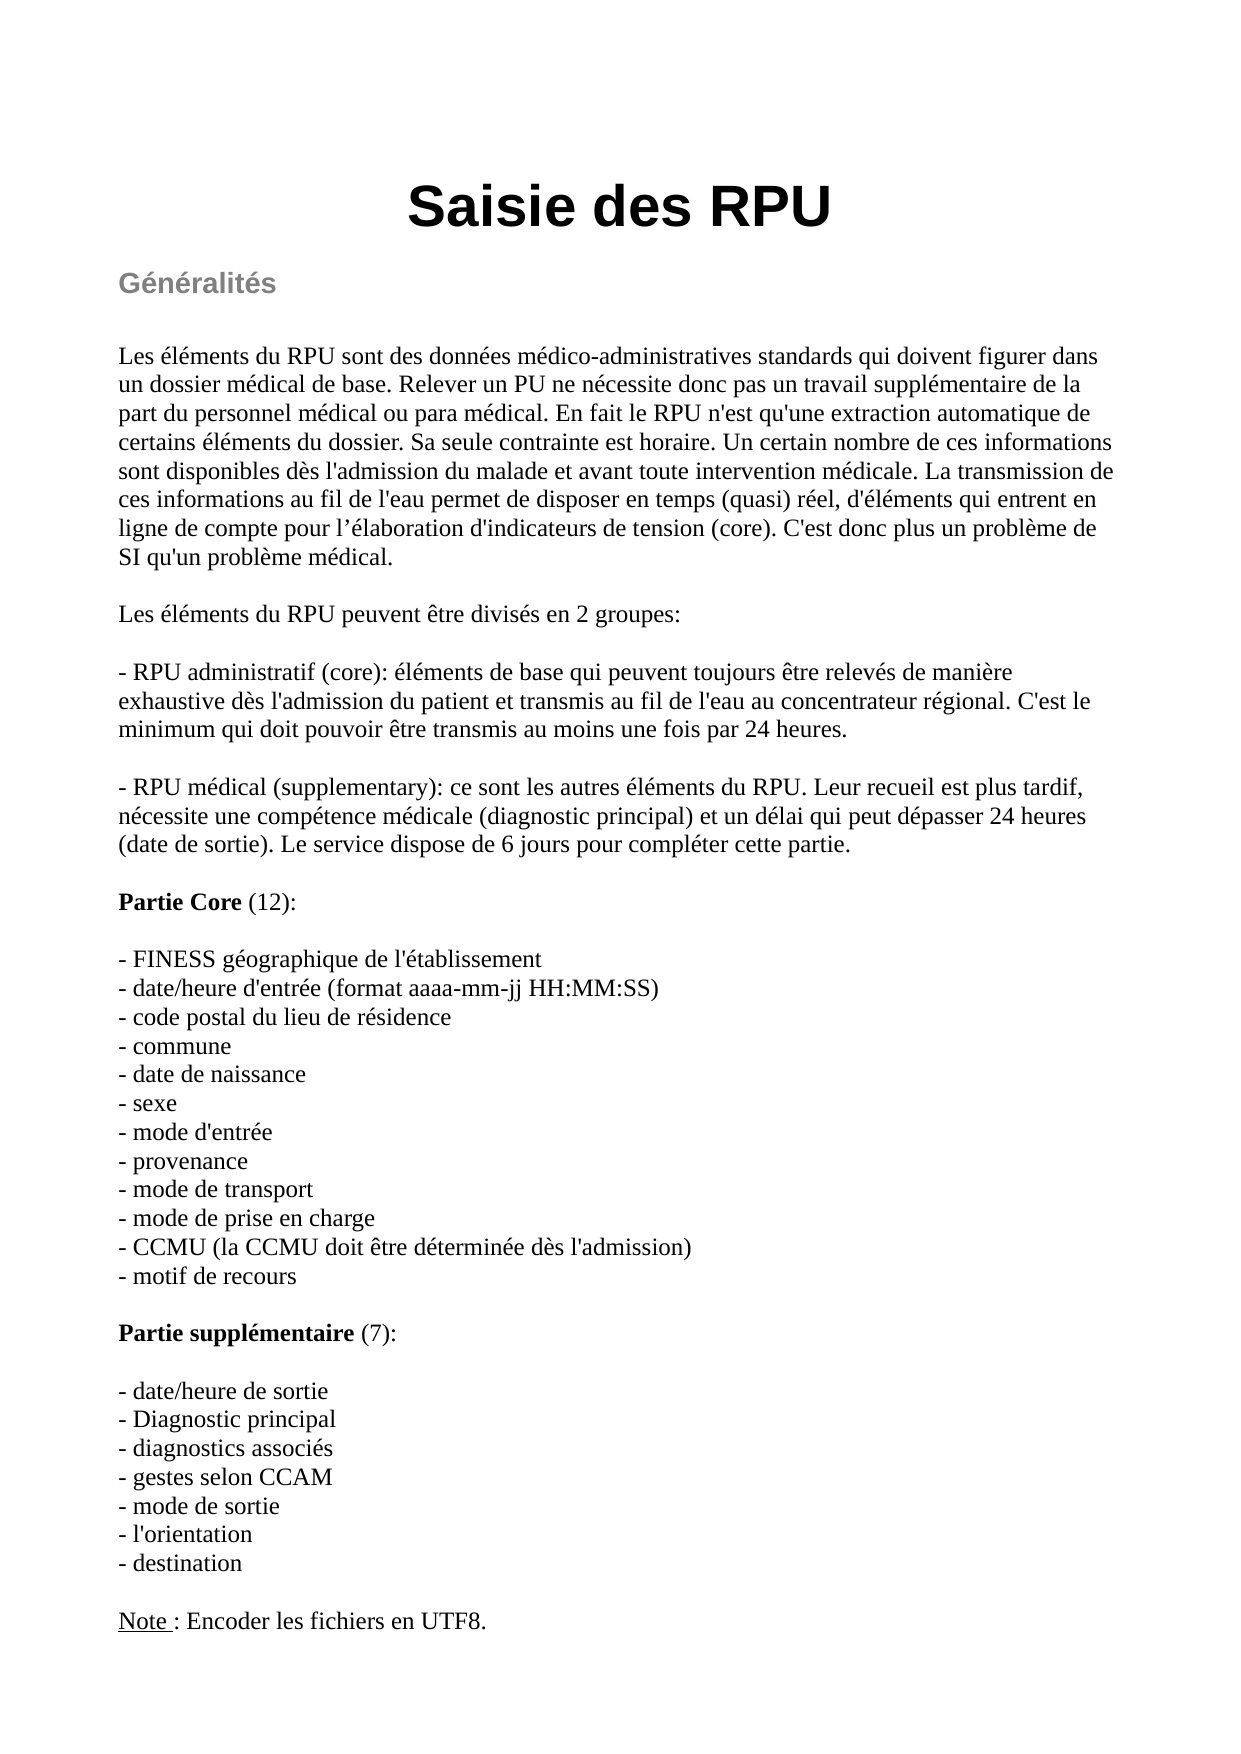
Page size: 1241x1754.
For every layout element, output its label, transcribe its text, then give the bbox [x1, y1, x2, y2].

title Saisie des RPU [118, 172, 1122, 239]
text Partie supplémentaire (7): [118, 1318, 1122, 1347]
text - gestes selon CCAM [118, 1462, 1122, 1491]
text - Diagnostic principal [118, 1404, 1122, 1433]
text - provenance [118, 1146, 1122, 1174]
text - motif de recours [118, 1261, 1122, 1289]
text - date de naissance [118, 1059, 1122, 1088]
text - date/heure de sortie [118, 1376, 1122, 1404]
text - mode d'entrée [118, 1117, 1122, 1146]
text - CCMU (la CCMU doit être déterminée dès l'admission) [118, 1232, 1122, 1261]
text - RPU administratif (core): éléments de base qui peuvent toujours être relevés de manière exhaustive dès l'admission du patient et transmis au fil de l'eau au concentrateur régional. C'est le minimum qui doit pouvoir être transmis au moins une fois par 24 heures. [118, 657, 1122, 743]
text Les éléments du RPU sont des données médico-administratives standards qui doivent figurer dans un dossier médical de base. Relever un PU ne nécessite donc pas un travail supplémentaire de la part du personnel médical ou para médical. En fait le RPU n'est qu'une extraction automatique de certains éléments du dossier. Sa seule contrainte est horaire. Un certain nombre de ces informations sont disponibles dès l'admission du malade et avant toute intervention médicale. La transmission de ces informations au fil de l'eau permet de disposer en temps (quasi) réel, d'éléments qui entrent en ligne de compte pour l’élaboration d'indicateurs de tension (core). C'est donc plus un problème de SI qu'un problème médical. [118, 341, 1122, 571]
text Les éléments du RPU peuvent être divisés en 2 groupes: [118, 599, 1122, 628]
text - RPU médical (supplementary): ce sont les autres éléments du RPU. Leur recueil est plus tardif, nécessite une compétence médicale (diagnostic principal) et un délai qui peut dépasser 24 heures (date de sortie). Le service dispose de 6 jours pour compléter cette partie. [118, 772, 1122, 858]
text - FINESS géographique de l'établissement [118, 944, 1122, 973]
text - mode de prise en charge [118, 1203, 1122, 1232]
text Note : Encoder les fichiers en UTF8. [118, 1606, 1122, 1634]
text Partie Core (12): [118, 887, 1122, 916]
subtitle Généralités [118, 266, 1122, 299]
text - mode de transport [118, 1174, 1122, 1203]
text - mode de sortie [118, 1491, 1122, 1519]
text - destination [118, 1548, 1122, 1577]
text - commune [118, 1031, 1122, 1059]
text - sexe [118, 1088, 1122, 1117]
text - code postal du lieu de résidence [118, 1002, 1122, 1031]
text - l'orientation [118, 1519, 1122, 1548]
text - date/heure d'entrée (format aaaa-mm-jj HH:MM:SS) [118, 973, 1122, 1002]
text - diagnostics associés [118, 1433, 1122, 1462]
